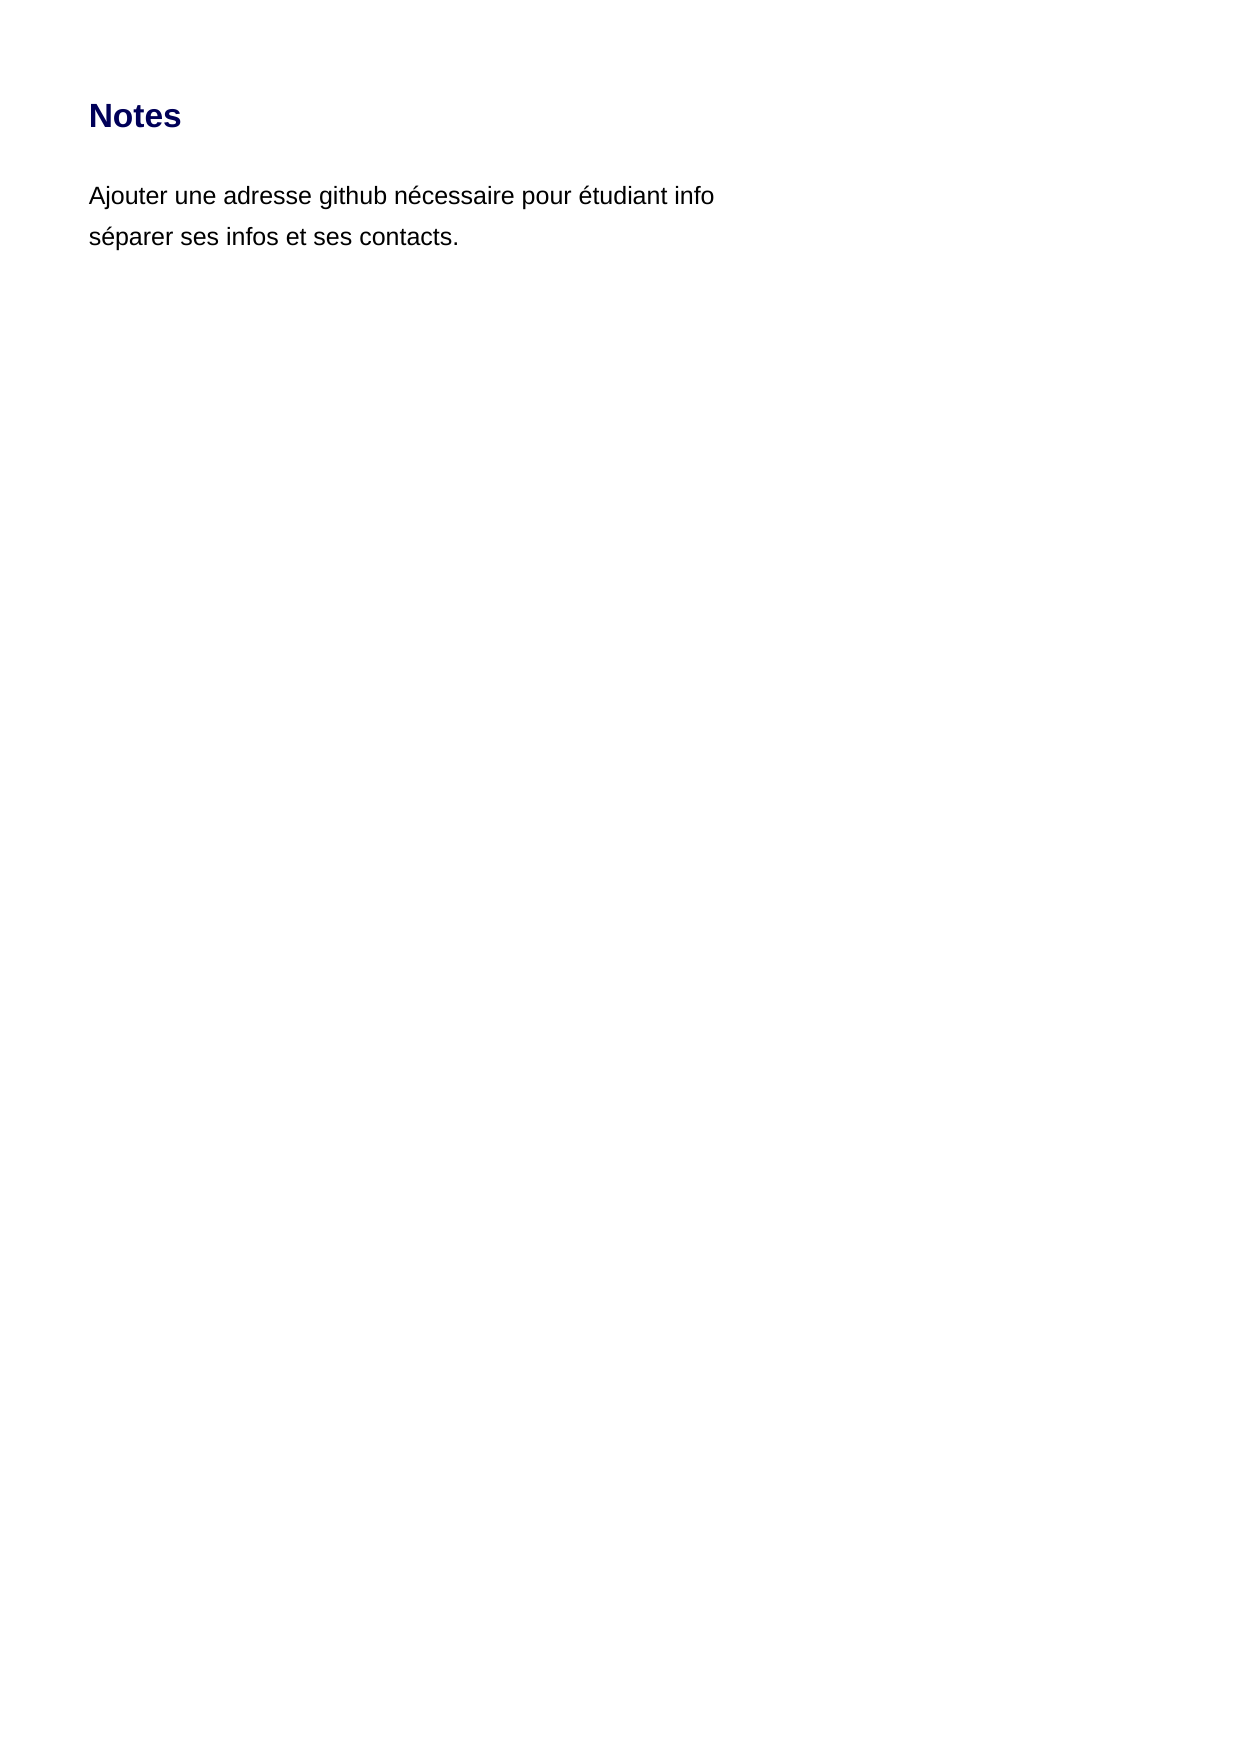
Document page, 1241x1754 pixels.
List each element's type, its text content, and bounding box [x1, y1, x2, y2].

subtitle Notes [88, 96, 1152, 134]
text Ajouter une adresse github nécessaire pour étudiant info [88, 181, 1152, 210]
text séparer ses infos et ses contacts. [88, 222, 1152, 251]
